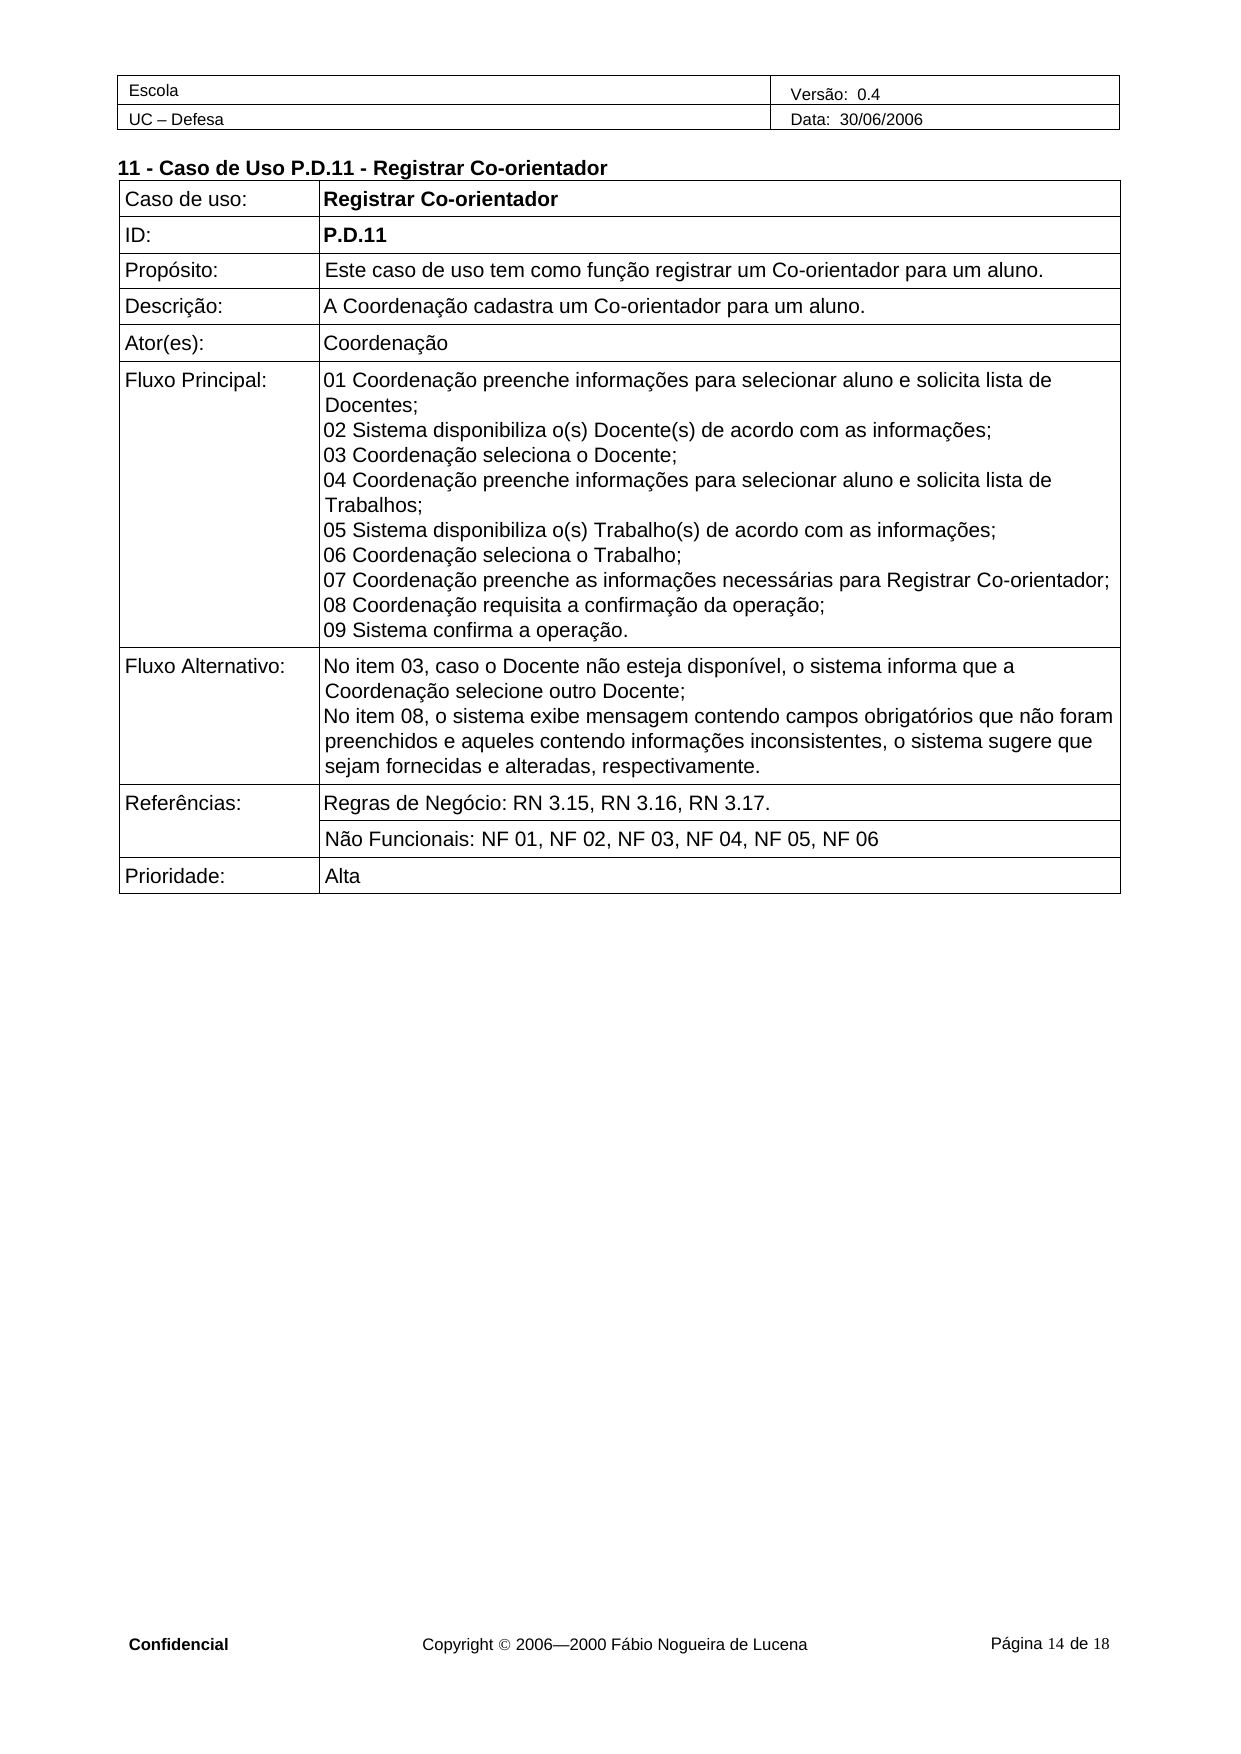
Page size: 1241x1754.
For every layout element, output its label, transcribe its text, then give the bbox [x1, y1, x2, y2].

text 11 - Caso de Uso P.D.11 - Registrar Co-orientador [117, 154, 1120, 179]
table_cell Não Funcionais: NF 01, NF 02, NF 03, NF 04, NF 05, NF 06 [320, 821, 1120, 857]
table_cell No item 03, caso o Docente não esteja disponível, o sistema informa que a Coordenação selecione outro Docente; No item 08, o sistema exibe mensagem contendo campos obrigatórios que não foram preenchidos e aqueles contendo informações inconsistentes, o sistema sugere que sejam fornecidas e alteradas, respectivamente. [320, 648, 1120, 784]
table_cell Alta [320, 858, 1120, 893]
table_cell 01 Coordenação preenche informações para selecionar aluno e solicita lista de Docentes; 02 Sistema disponibiliza o(s) Docente(s) de acordo com as informações; 03 Coordenação seleciona o Docente; 04 Coordenação preenche informações para selecionar aluno e solicita lista de Trabalhos; 05 Sistema disponibiliza o(s) Trabalho(s) de acordo com as informações; 06 Coordenação seleciona o Trabalho; 07 Coordenação preenche as informações necessárias para Registrar Co-orientador; 08 Coordenação requisita a confirmação da operação; 09 Sistema confirma a operação. [320, 362, 1120, 647]
table_header Registrar Co-orientador [320, 181, 1120, 216]
table_cell Ator(es): [120, 325, 319, 361]
table_cell Descrição: [120, 289, 319, 324]
table_cell ID: [120, 217, 319, 253]
table_cell Propósito: [120, 254, 319, 287]
table_cell Coordenação [320, 325, 1120, 361]
table_cell Prioridade: [120, 858, 319, 893]
table_cell Referências: [120, 785, 319, 857]
table_cell Fluxo Principal: [120, 362, 319, 647]
table_cell A Coordenação cadastra um Co-orientador para um aluno. [320, 289, 1120, 324]
table_cell Fluxo Alternativo: [120, 648, 319, 784]
table_header Regras de Negócio: RN 3.15, RN 3.16, RN 3.17. [320, 785, 1120, 820]
table_cell Este caso de uso tem como função registrar um Co-orientador para um aluno. [320, 254, 1120, 287]
table_cell P.D.11 [320, 217, 1120, 253]
table_header Caso de uso: [120, 181, 319, 216]
